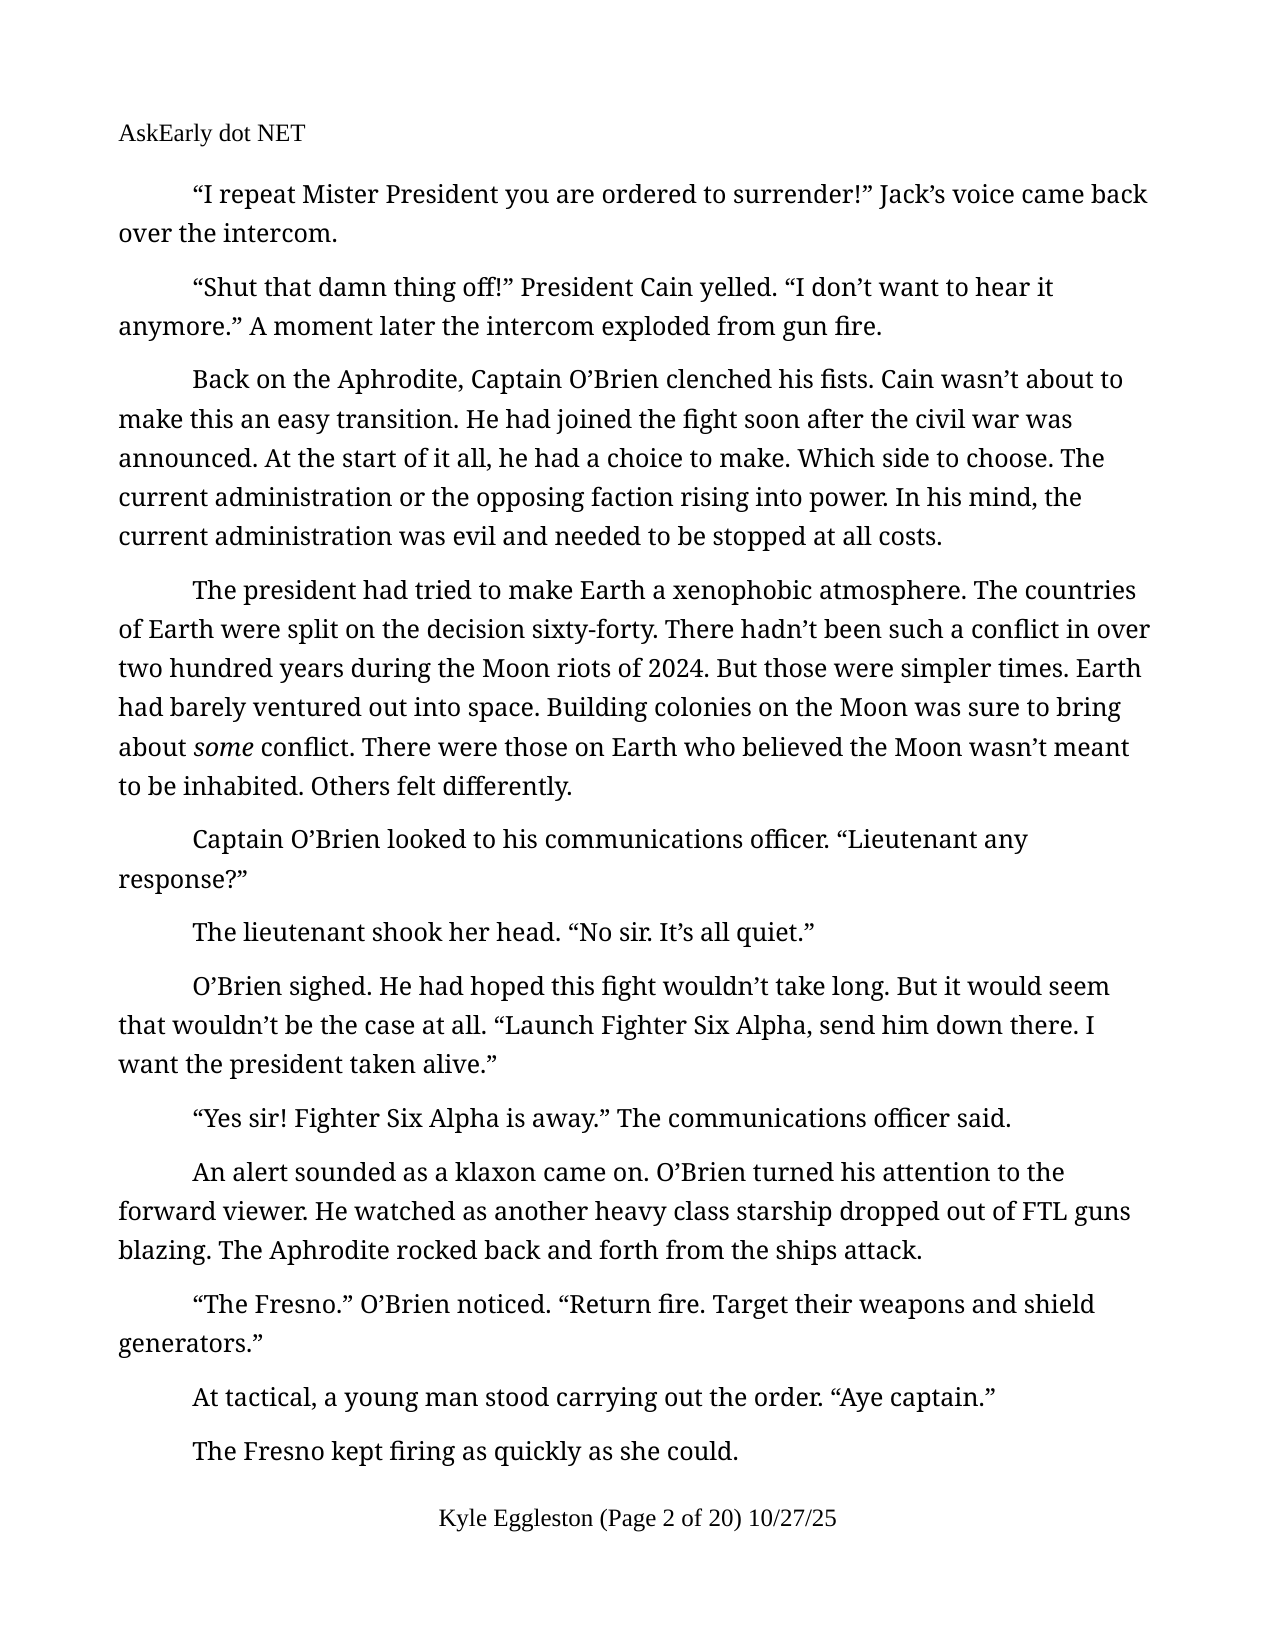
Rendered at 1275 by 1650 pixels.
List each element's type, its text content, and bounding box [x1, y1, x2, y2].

text “The Fresno.” O’Brien noticed. “Return fire. Target their weapons and shield generators.” [118, 1287, 1157, 1360]
text Back on the Aphrodite, Captain O’Brien clenched his fists. Cain wasn’t about to make this an easy transition. He had joined the fight soon after the civil war was announced. At the start of it all, he had a choice to make. Which side to choose. The current administration or the opposing faction rising into power. In his mind, the current administration was evil and needed to be stopped at all costs. [118, 362, 1157, 553]
text Captain O’Brien looked to his communications officer. “Lieutenant any response?” [118, 822, 1157, 895]
text The Fresno kept firing as quickly as she could. [118, 1433, 1157, 1467]
text “Shut that damn thing off!” President Cain yelled. “I don’t want to hear it anymore.” A moment later the intercom exploded from gun fire. [118, 269, 1157, 342]
text At tactical, a young man stood carrying out the order. “Aye captain.” [118, 1380, 1157, 1414]
text An alert sounded as a klaxon came on. O’Brien turned his attention to the forward viewer. He watched as another heavy class starship dropped out of FTL guns blazing. The Aphrodite rocked back and forth from the ships attack. [118, 1155, 1157, 1267]
text “I repeat Mister President you are ordered to surrender!” Jack’s voice came back over the intercom. [118, 176, 1157, 249]
text The president had tried to make Earth a xenophobic atmosphere. The countries of Earth were split on the decision sixty-forty. There hadn’t been such a conflict in over two hundred years during the Moon riots of 2024. But those were simpler times. Earth had barely ventured out into space. Building colonies on the Moon was sure to bring about some conflict. There were those on Earth who believed the Moon wasn’t meant to be inhabited. Others felt differently. [118, 573, 1157, 802]
text The lieutenant shook her head. “No sir. It’s all quiet.” [118, 915, 1157, 949]
text O’Brien sighed. He had hoped this fight wouldn’t take long. But it would seem that wouldn’t be the case at all. “Launch Fighter Six Alpha, send him down there. I want the president taken alive.” [118, 969, 1157, 1081]
text “Yes sir! Fighter Six Alpha is away.” The communications officer said. [118, 1101, 1157, 1135]
